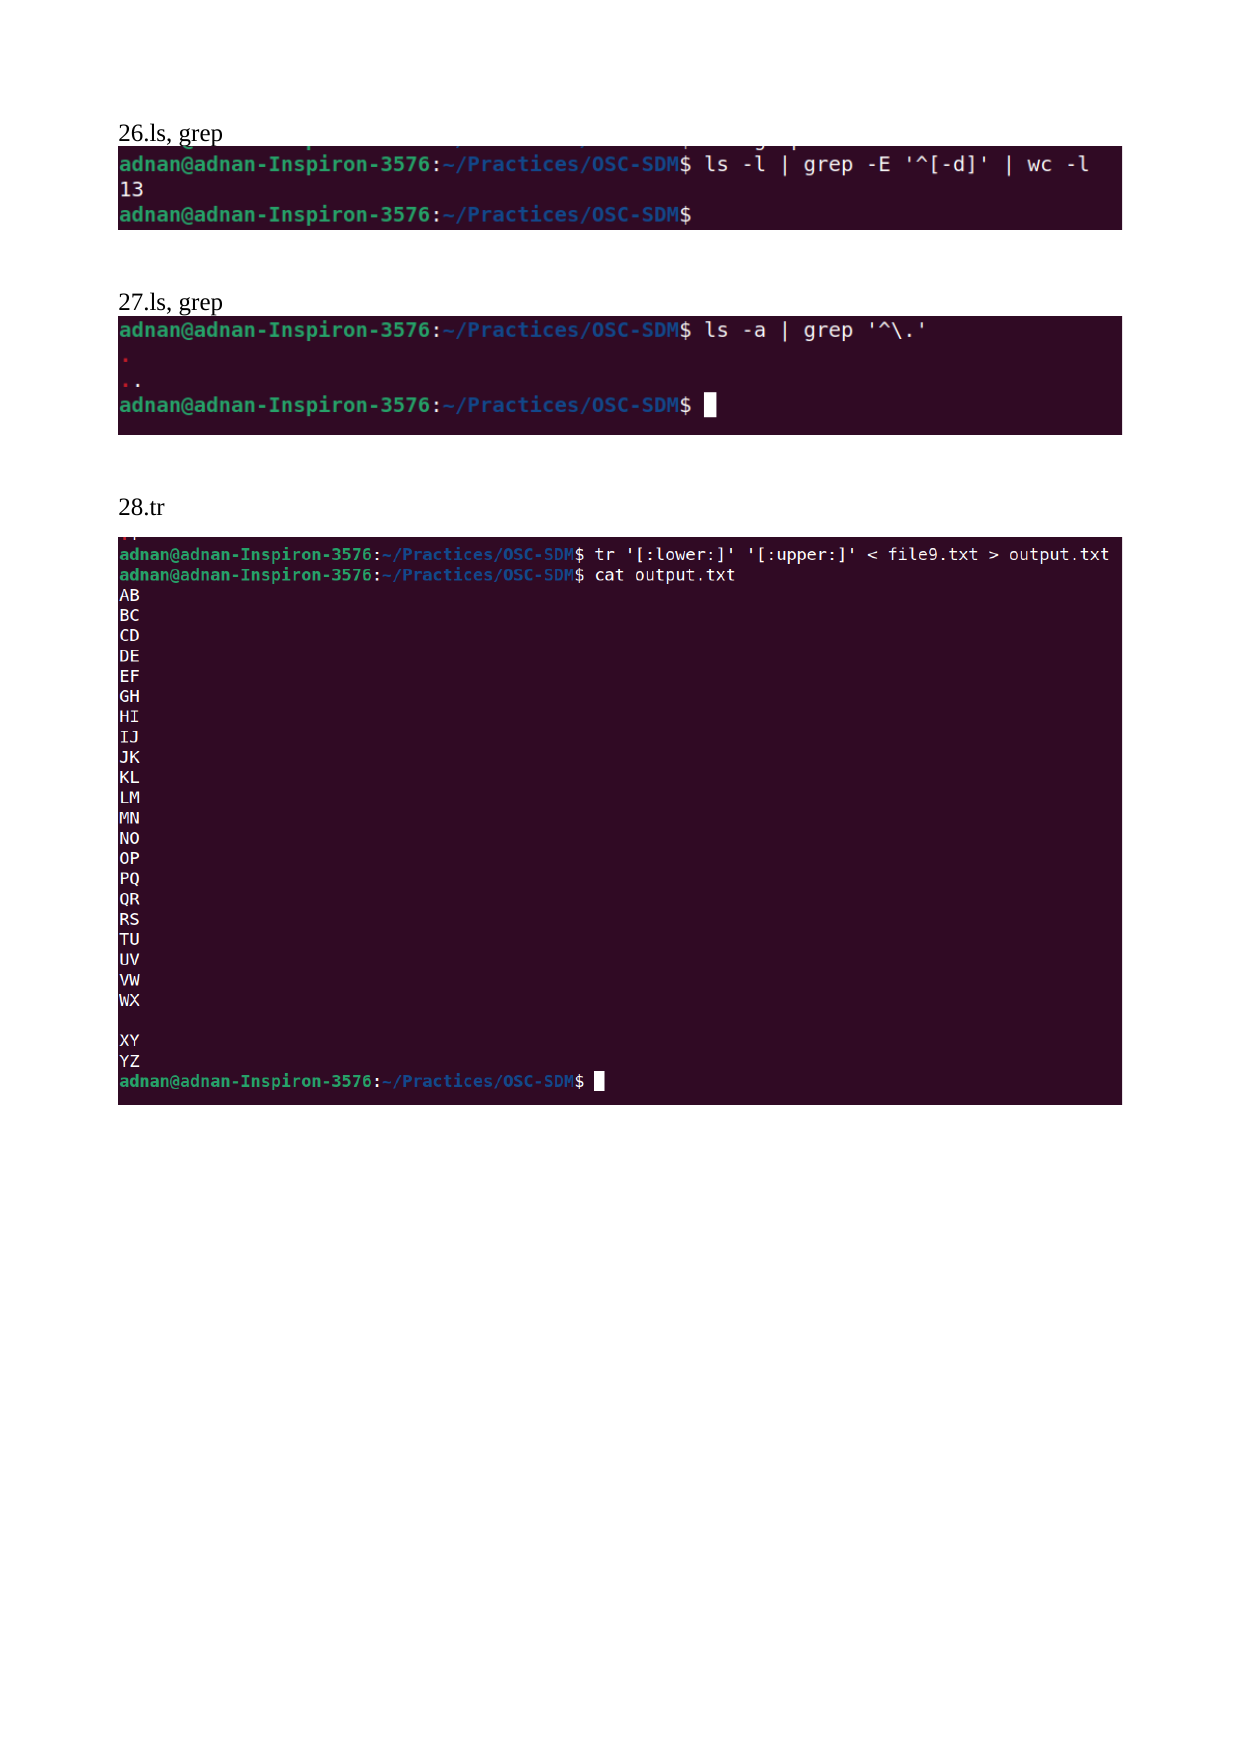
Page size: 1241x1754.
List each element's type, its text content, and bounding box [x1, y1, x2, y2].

picture [118, 537, 1123, 1105]
text 27.ls, grep [118, 287, 1122, 316]
picture [118, 146, 1123, 230]
text 28.tr [118, 492, 1122, 521]
picture [118, 316, 1123, 435]
text 26.ls, grep [118, 118, 1122, 146]
